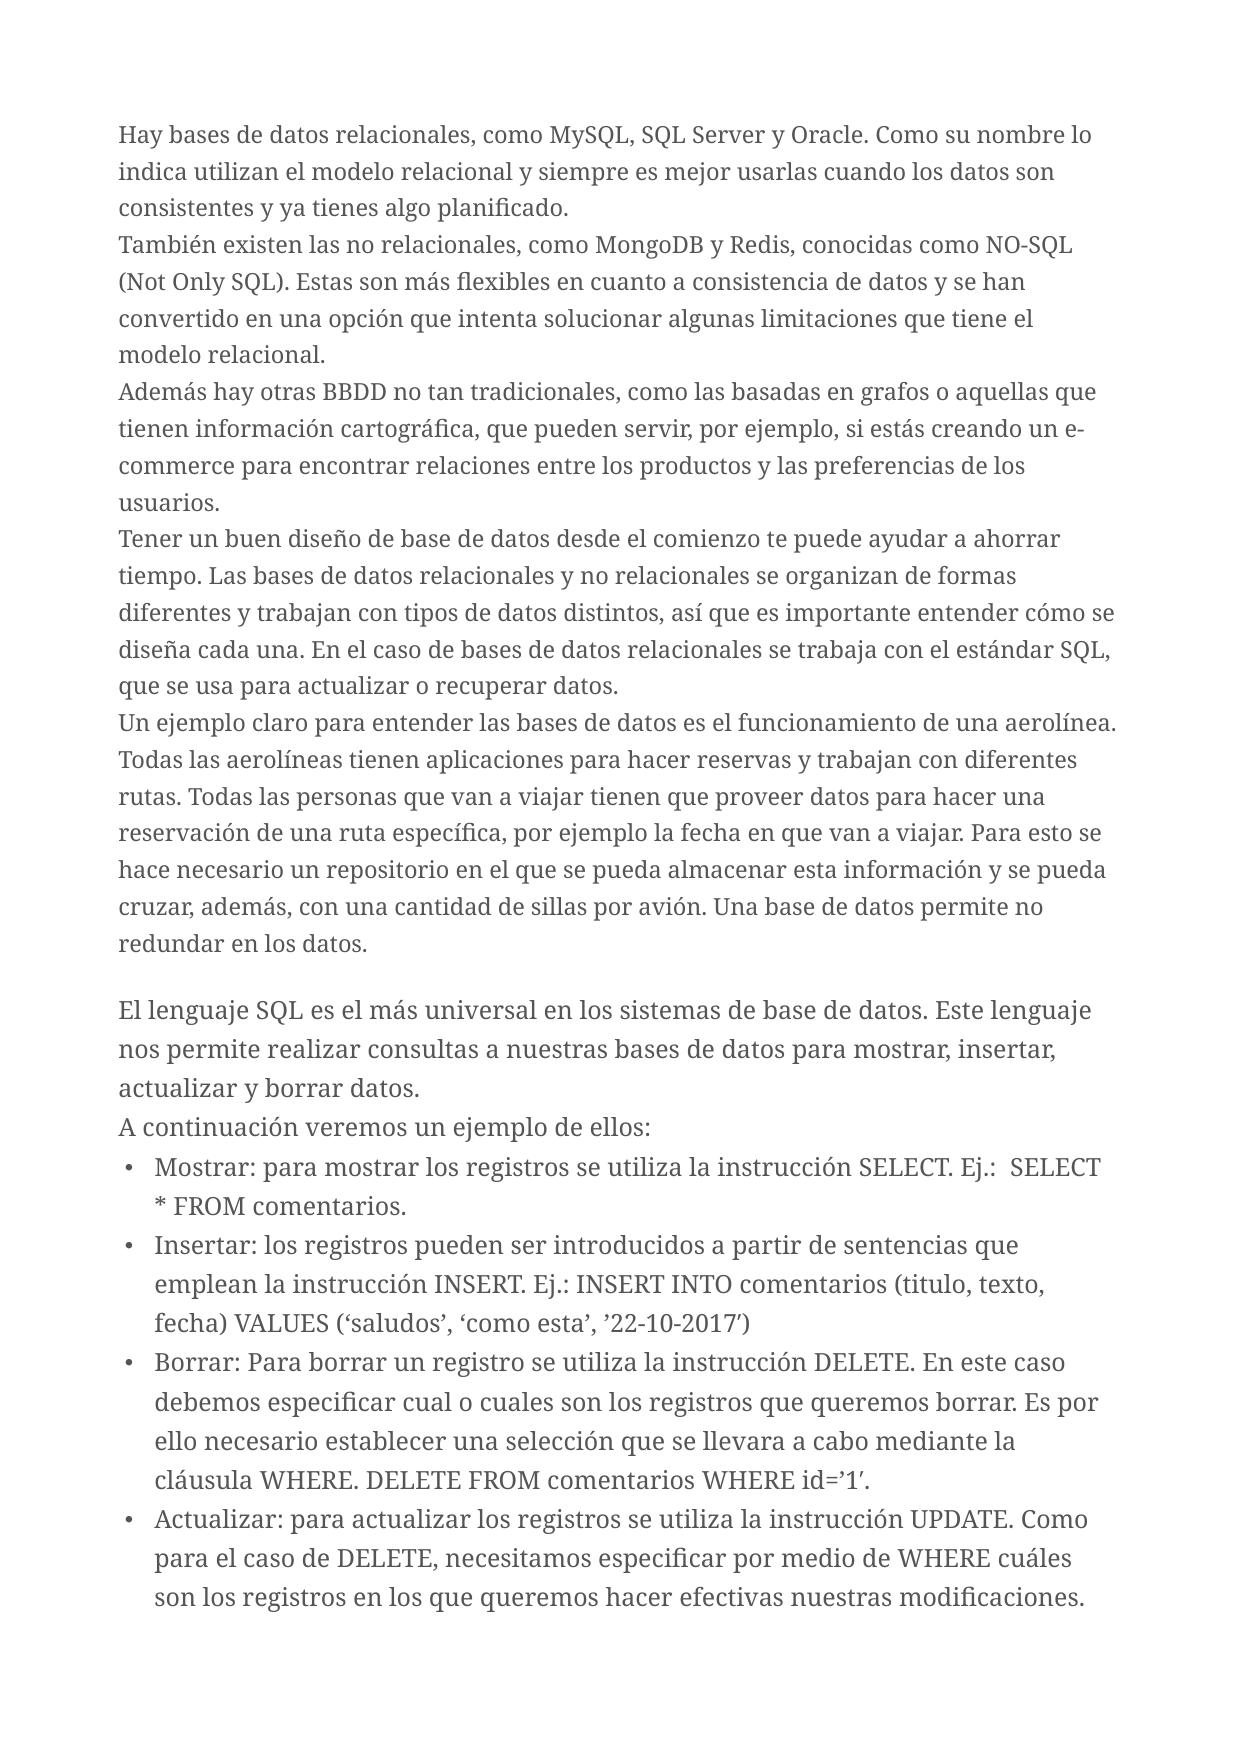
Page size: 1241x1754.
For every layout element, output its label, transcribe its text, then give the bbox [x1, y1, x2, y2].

list Mostrar: para mostrar los registros se utiliza la instrucción SELECT. Ej.: SELECT * FROM comentarios. [126, 1149, 1114, 1222]
text Además hay otras BBDD no tan tradicionales, como las basadas en grafos o aquellas que tienen información cartográfica, que pueden servir, por ejemplo, si estás creando un e-commerce para encontrar relaciones entre los productos y las preferencias de los usuarios. [118, 376, 1122, 518]
list Borrar: Para borrar un registro se utiliza la instrucción DELETE. En este caso debemos especificar cual o cuales son los registros que queremos borrar. Es por ello necesario establecer una selección que se llevara a cabo mediante la cláusula WHERE. DELETE FROM comentarios WHERE id=’1′. [126, 1345, 1114, 1497]
list Actualizar: para actualizar los registros se utiliza la instrucción UPDATE. Como para el caso de DELETE, necesitamos especificar por medio de WHERE cuáles son los registros en los que queremos hacer efectivas nuestras modificaciones. [126, 1502, 1114, 1614]
text Un ejemplo claro para entender las bases de datos es el funcionamiento de una aerolínea. Todas las aerolíneas tienen aplicaciones para hacer reservas y trabajan con diferentes rutas. Todas las personas que van a viajar tienen que proveer datos para hacer una reservación de una ruta específica, por ejemplo la fecha en que van a viajar. Para esto se hace necesario un repositorio en el que se pueda almacenar esta información y se pueda cruzar, además, con una cantidad de sillas por avión. Una base de datos permite no redundar en los datos. [118, 706, 1122, 959]
text Hay bases de datos relacionales, como MySQL, SQL Server y Oracle. Como su nombre lo indica utilizan el modelo relacional y siempre es mejor usarlas cuando los datos son consistentes y ya tienes algo planificado. [118, 118, 1122, 224]
list Insertar: los registros pueden ser introducidos a partir de sentencias que emplean la instrucción INSERT. Ej.: INSERT INTO comentarios (titulo, texto, fecha) VALUES (‘saludos’, ‘como esta’, ’22-10-2017′) [126, 1228, 1114, 1340]
text El lenguaje SQL es el más universal en los sistemas de base de datos. Este lenguaje nos permite realizar consultas a nuestras bases de datos para mostrar, insertar, actualizar y borrar datos. [118, 993, 1122, 1105]
text Tener un buen diseño de base de datos desde el comienzo te puede ayudar a ahorrar tiempo. Las bases de datos relacionales y no relacionales se organizan de formas diferentes y trabajan con tipos de datos distintos, así que es importante entender cómo se diseña cada una. En el caso de bases de datos relacionales se trabaja con el estándar SQL, que se usa para actualizar o recuperar datos. [118, 523, 1122, 702]
text A continuación veremos un ejemplo de ellos: [118, 1110, 1122, 1144]
text También existen las no relacionales, como MongoDB y Redis, conocidas como NO-SQL (Not Only SQL). Estas son más flexibles en cuanto a consistencia de datos y se han convertido en una opción que intenta solucionar algunas limitaciones que tiene el modelo relacional. [118, 228, 1122, 371]
